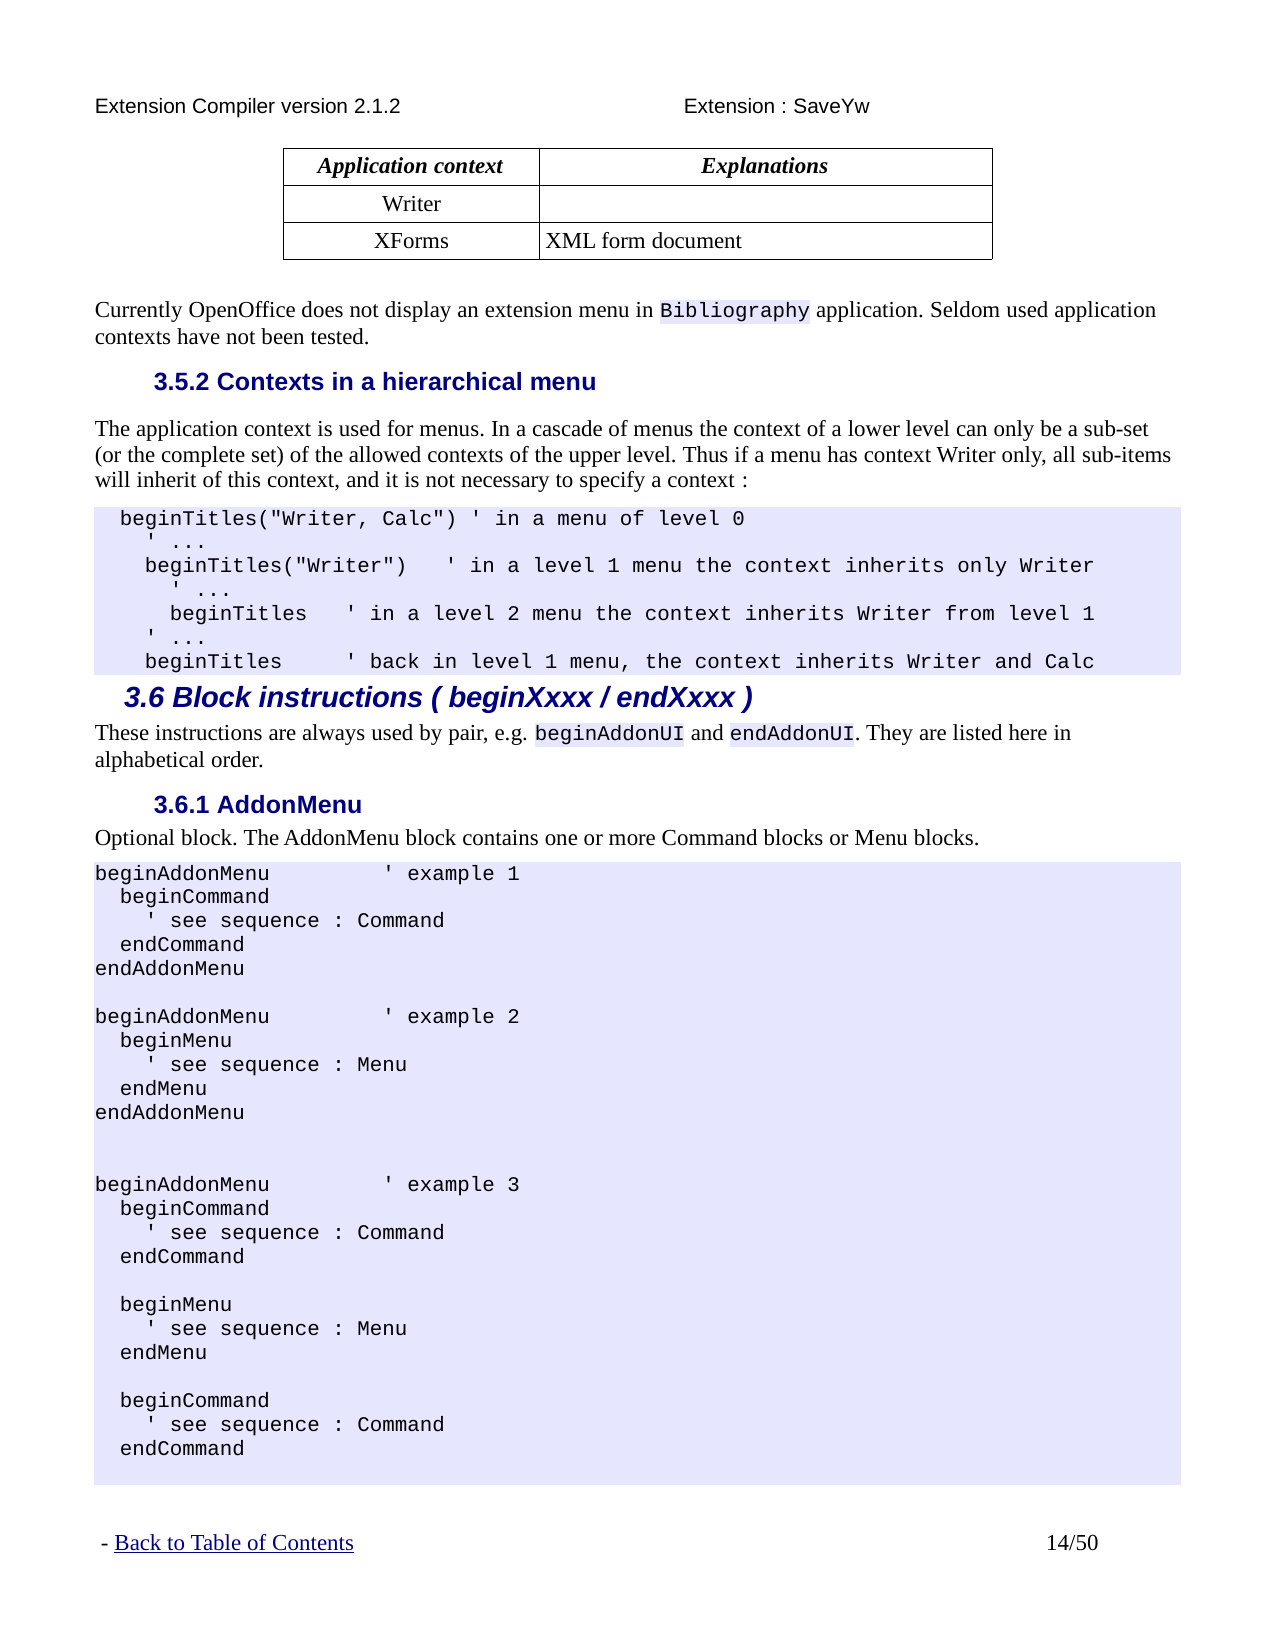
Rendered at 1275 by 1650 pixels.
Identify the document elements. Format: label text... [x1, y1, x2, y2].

text ' ... [94, 531, 1181, 555]
text ' see sequence : Command [94, 910, 1181, 934]
text Optional block. The AddonMenu block contains one or more Command blocks or Menu blocks. [94, 824, 1181, 850]
subtitle Contexts in a hierarchical menu [153, 368, 1181, 396]
table_header Application context [284, 149, 539, 184]
text Currently OpenOffice does not display an extension menu in Bibliography application. Seldom used application contexts have not been tested. [94, 297, 1181, 349]
table_cell XML form document [540, 223, 992, 259]
text endMenu [94, 1078, 1181, 1102]
text endCommand [94, 1437, 1181, 1461]
text beginAddonMenu ' example 3 [94, 1174, 1181, 1198]
text ' see sequence : Command [94, 1222, 1181, 1246]
text endMenu [94, 1342, 1181, 1366]
text ' ... [94, 579, 1181, 603]
table_cell Writer [284, 186, 539, 222]
table_cell [540, 186, 992, 222]
subtitle AddonMenu [153, 791, 1181, 818]
text beginAddonMenu ' example 2 [94, 1006, 1181, 1030]
text ' see sequence : Menu [94, 1054, 1181, 1078]
text endAddonMenu [94, 958, 1181, 982]
text beginMenu [94, 1294, 1181, 1318]
text beginTitles("Writer") ' in a level 1 menu the context inherits only Writer [94, 555, 1181, 579]
table_cell XForms [284, 223, 539, 259]
text These instructions are always used by pair, e.g. beginAddonUI and endAddonUI. They are listed here in alphabetical order. [94, 719, 1181, 772]
table_header Explanations [540, 149, 992, 184]
text beginCommand [94, 1198, 1181, 1222]
text beginMenu [94, 1030, 1181, 1054]
text endCommand [94, 934, 1181, 958]
text ' see sequence : Menu [94, 1318, 1181, 1342]
text ' see sequence : Command [94, 1413, 1181, 1437]
text endAddonMenu [94, 1102, 1181, 1126]
text endCommand [94, 1246, 1181, 1270]
text beginTitles("Writer, Calc") ' in a menu of level 0 [94, 507, 1181, 531]
text beginAddonMenu ' example 1 [94, 862, 1181, 886]
text beginTitles ' back in level 1 menu, the context inherits Writer and Calc [94, 651, 1181, 675]
text beginCommand [94, 886, 1181, 910]
text beginTitles ' in a level 2 menu the context inherits Writer from level 1 [94, 603, 1181, 627]
text beginCommand [94, 1389, 1181, 1413]
subtitle Block instructions ( beginXxxx / endXxxx ) [124, 681, 1181, 714]
text The application context is used for menus. In a cascade of menus the context of a lower level can only be a sub-set (or the complete set) of the allowed contexts of the upper level. Thus if a menu has context Writer only, all sub-items will inherit of this context, and it is not necessary to specify a context : [94, 416, 1181, 493]
text ' ... [94, 627, 1181, 651]
